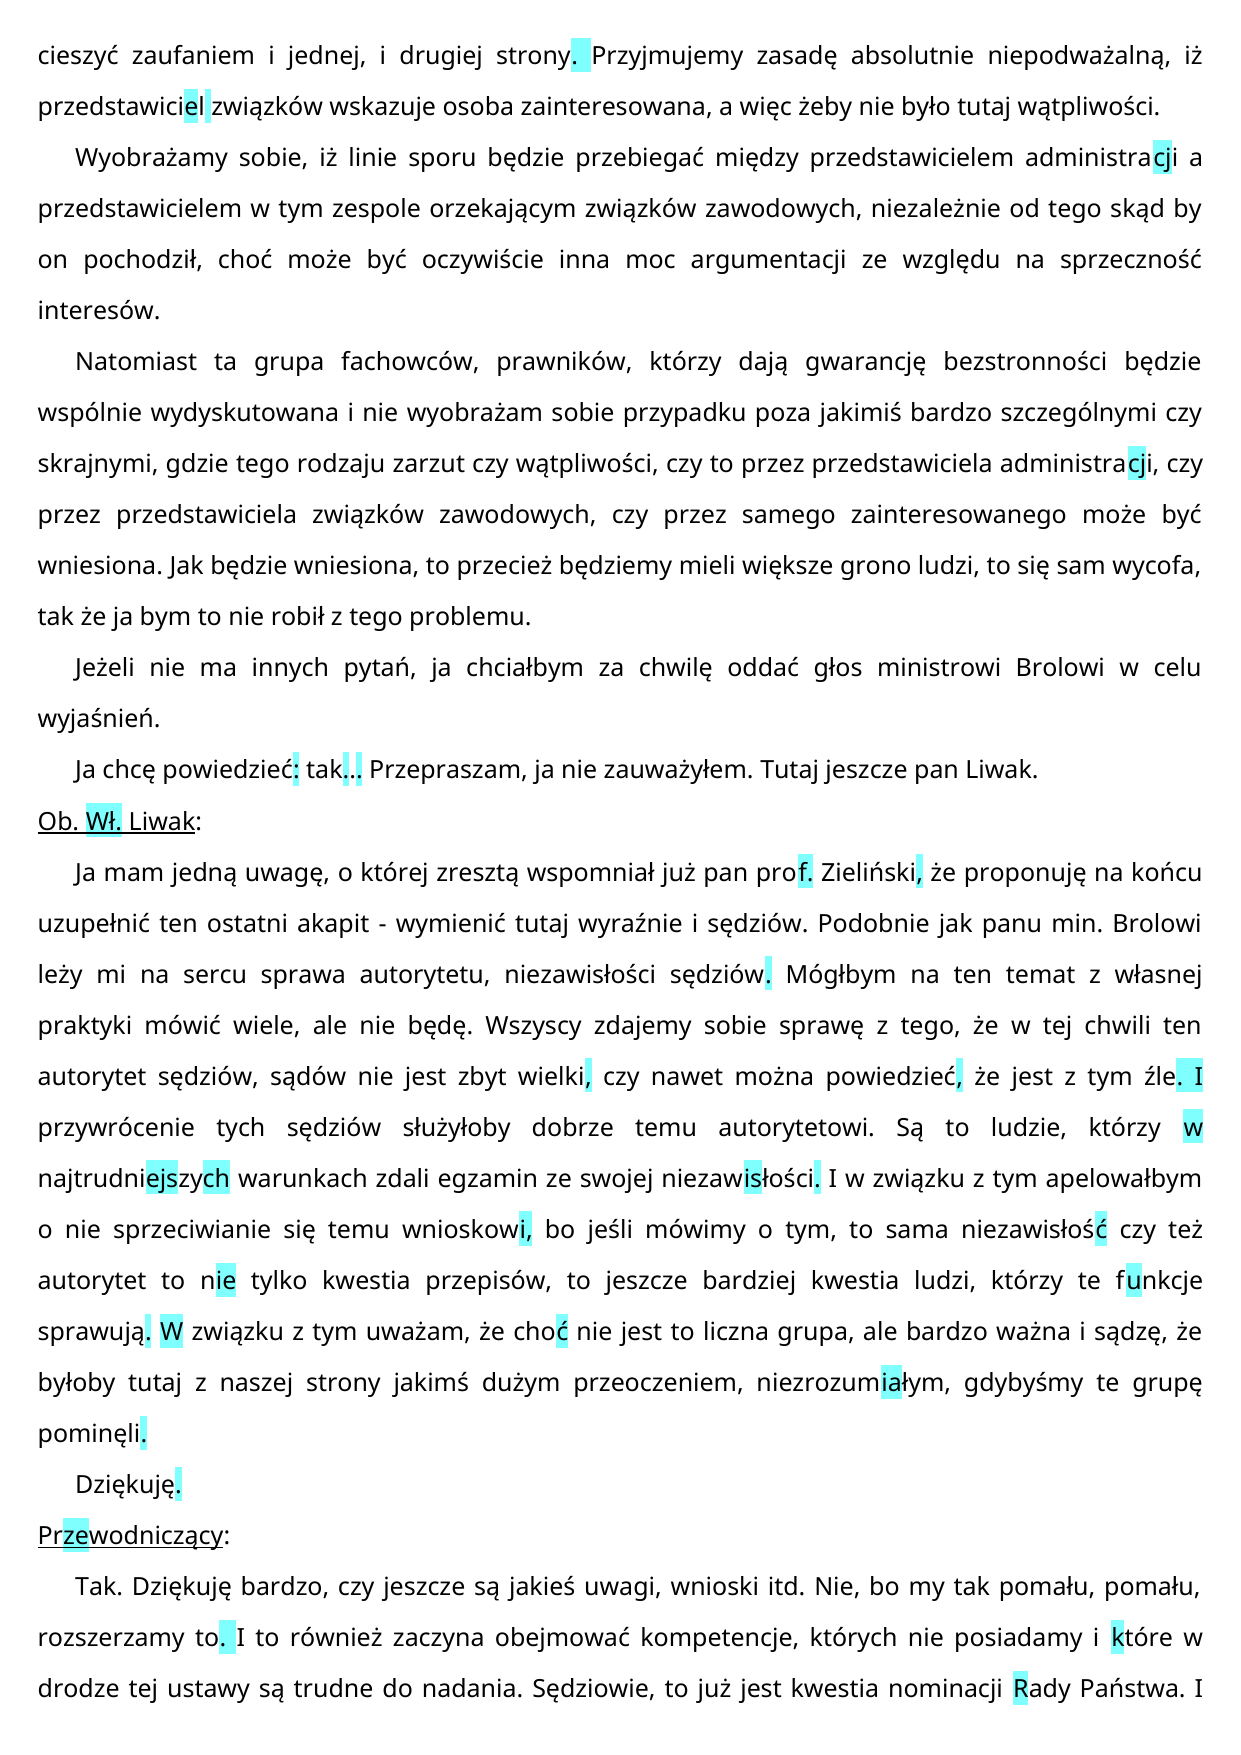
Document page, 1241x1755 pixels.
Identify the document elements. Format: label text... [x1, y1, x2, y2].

text Jeżeli nie ma innych pytań, ja chciałbym za chwilę oddać głos ministrowi Brolowi w celu wyjaśnień. [37, 650, 1203, 735]
text Przewodniczący: [37, 1518, 1203, 1552]
text Ja chcę powiedzieć: tak... Przepraszam, ja nie zauważyłem. Tutaj jeszcze pan Liwak. [37, 752, 1203, 786]
text Wyobrażamy sobie, iż linie sporu będzie przebiegać między przedstawicielem administracji a przedstawicielem w tym zespole orzekającym związków zawodowych, niezależnie od tego skąd by on pochodził, choć może być oczywiście inna moc argumentacji ze względu na sprzeczność interesów. [37, 139, 1203, 327]
text Natomiast ta grupa fachowców, prawników, którzy dają gwarancję bezstronności będzie wspólnie wydyskutowana i nie wyobrażam sobie przypadku poza jakimiś bardzo szczególnymi czy skrajnymi, gdzie tego rodzaju zarzut czy wątpliwości, czy to przez przedstawiciela administracji, czy przez przedstawiciela związków zawodowych, czy przez samego zainteresowanego może być wniesiona. Jak będzie wniesiona, to przecież będziemy mieli większe grono ludzi, to się sam wycofa, tak że ja bym to nie robił z tego problemu. [37, 344, 1203, 633]
text Ob. Wł. Liwak: [37, 803, 1203, 837]
text cieszyć zaufaniem i jednej, i drugiej strony. Przyjmujemy zasadę absolutnie niepodważalną, iż przedstawiciel związków wskazuje osoba zainteresowana, a więc żeby nie było tutaj wątpliwości. [37, 37, 1203, 123]
text Tak. Dziękuję bardzo, czy jeszcze są jakieś uwagi, wnioski itd. Nie, bo my tak pomału, pomału, rozszerzamy to. I to również zaczyna obejmować kompetencje, których nie posiadamy i które w drodze tej ustawy są trudne do nadania. Sędziowie, to już jest kwestia nominacji Rady Państwa. I [37, 1569, 1203, 1705]
text Ja mam jedną uwagę, o której zresztą wspomniał już pan prof. Zieliński, że proponuję na końcu uzupełnić ten ostatni akapit - wymienić tutaj wyraźnie i sędziów. Podobnie jak panu min. Brolowi leży mi na sercu sprawa autorytetu, niezawisłości sędziów. Mógłbym na ten temat z własnej praktyki mówić wiele, ale nie będę. Wszyscy zdajemy sobie sprawę z tego, że w tej chwili ten autorytet sędziów, sądów nie jest zbyt wielki, czy nawet można powiedzieć, że jest z tym źle. I przywrócenie tych sędziów służyłoby dobrze temu autorytetowi. Są to ludzie, którzy w najtrudniejszych warunkach zdali egzamin ze swojej niezawisłości. I w związku z tym apelowałbym o nie sprzeciwianie się temu wnioskowi, bo jeśli mówimy o tym, to sama niezawisłość czy też autorytet to nie tylko kwestia przepisów, to jeszcze bardziej kwestia ludzi, którzy te funkcje sprawują. W związku z tym uważam, że choć nie jest to liczna grupa, ale bardzo ważna i sądzę, że byłoby tutaj z naszej strony jakimś dużym przeoczeniem, niezrozumiałym, gdybyśmy te grupę pominęli. [37, 854, 1203, 1450]
text Dziękuję. [37, 1467, 1203, 1501]
